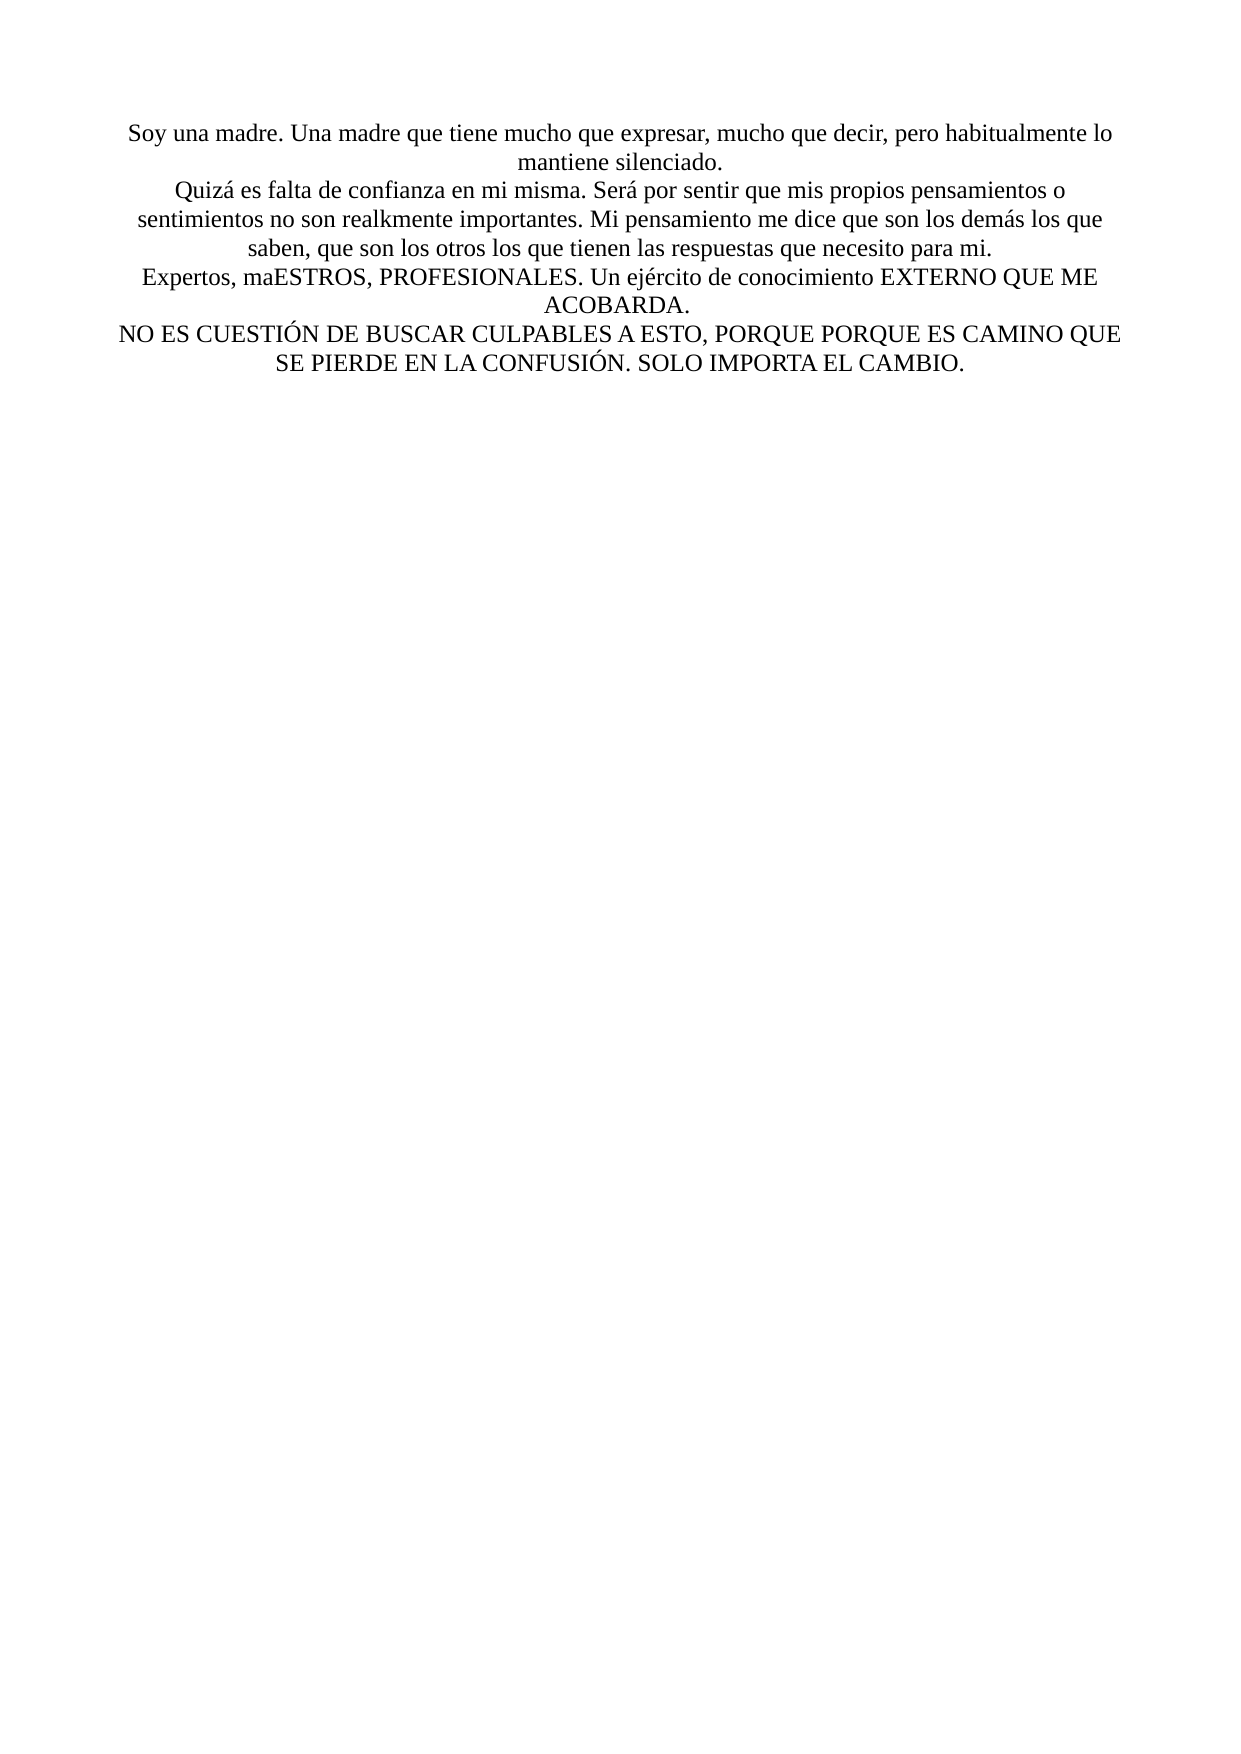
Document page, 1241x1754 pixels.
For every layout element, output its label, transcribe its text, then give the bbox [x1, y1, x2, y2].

text NO ES CUESTIÓN DE BUSCAR CULPABLES A ESTO, PORQUE PORQUE ES CAMINO QUE SE PIERDE EN LA CONFUSIÓN. SOLO IMPORTA EL CAMBIO. [118, 319, 1122, 377]
text Quizá es falta de confianza en mi misma. Será por sentir que mis propios pensamientos o sentimientos no son realkmente importantes. Mi pensamiento me dice que son los demás los que saben, que son los otros los que tienen las respuestas que necesito para mi. [118, 176, 1122, 262]
text Soy una madre. Una madre que tiene mucho que expresar, mucho que decir, pero habitualmente lo mantiene silenciado. [118, 118, 1122, 176]
text Expertos, maESTROS, PROFESIONALES. Un ejército de conocimiento EXTERNO QUE ME ACOBARDA. [118, 262, 1122, 319]
